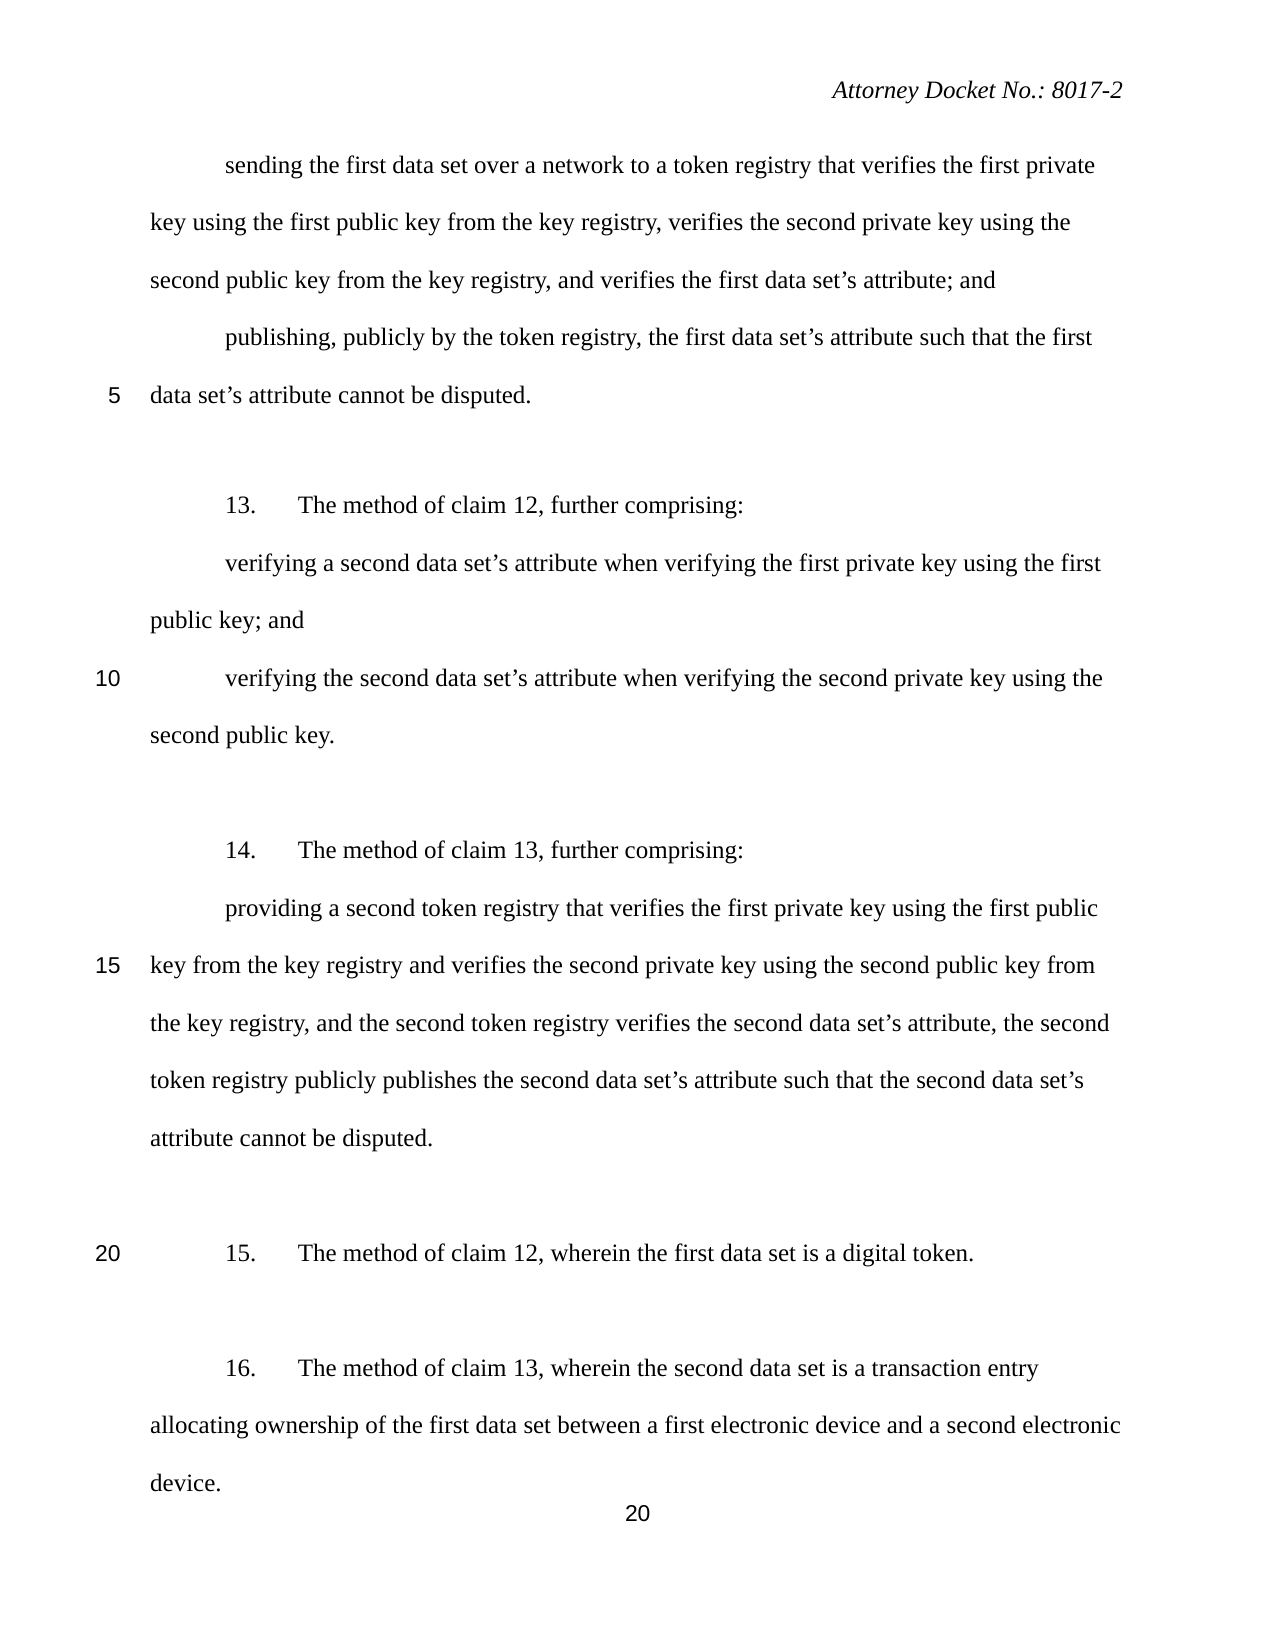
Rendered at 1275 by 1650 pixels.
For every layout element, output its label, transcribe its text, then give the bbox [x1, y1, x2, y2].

text sending the first data set over a network to a token registry that verifies the first private key using the first public key from the key registry, verifies the second private key using the second public key from the key registry, and verifies the first data set’s attribute; and [150, 150, 1125, 294]
text publishing, publicly by the token registry, the first data set’s attribute such that the first data set’s attribute cannot be disputed. [150, 322, 1125, 409]
text verifying a second data set’s attribute when verifying the first private key using the first public key; and [150, 548, 1125, 634]
text providing a second token registry that verifies the first private key using the first public key from the key registry and verifies the second private key using the second public key from the key registry, and the second token registry verifies the second data set’s attribute, the second token registry publicly publishes the second data set’s attribute such that the second data set’s attribute cannot be disputed. [150, 893, 1125, 1151]
text verifying the second data set’s attribute when verifying the second private key using the second public key. [150, 663, 1125, 749]
text 14. The method of claim 13, further comprising: [150, 835, 1125, 864]
text 16. The method of claim 13, wherein the second data set is a transaction entry allocating ownership of the first data set between a first electronic device and a second electronic device. [150, 1353, 1125, 1496]
text 13. The method of claim 12, further comprising: [150, 490, 1125, 519]
text 15. The method of claim 12, wherein the first data set is a digital token. [150, 1238, 1125, 1266]
